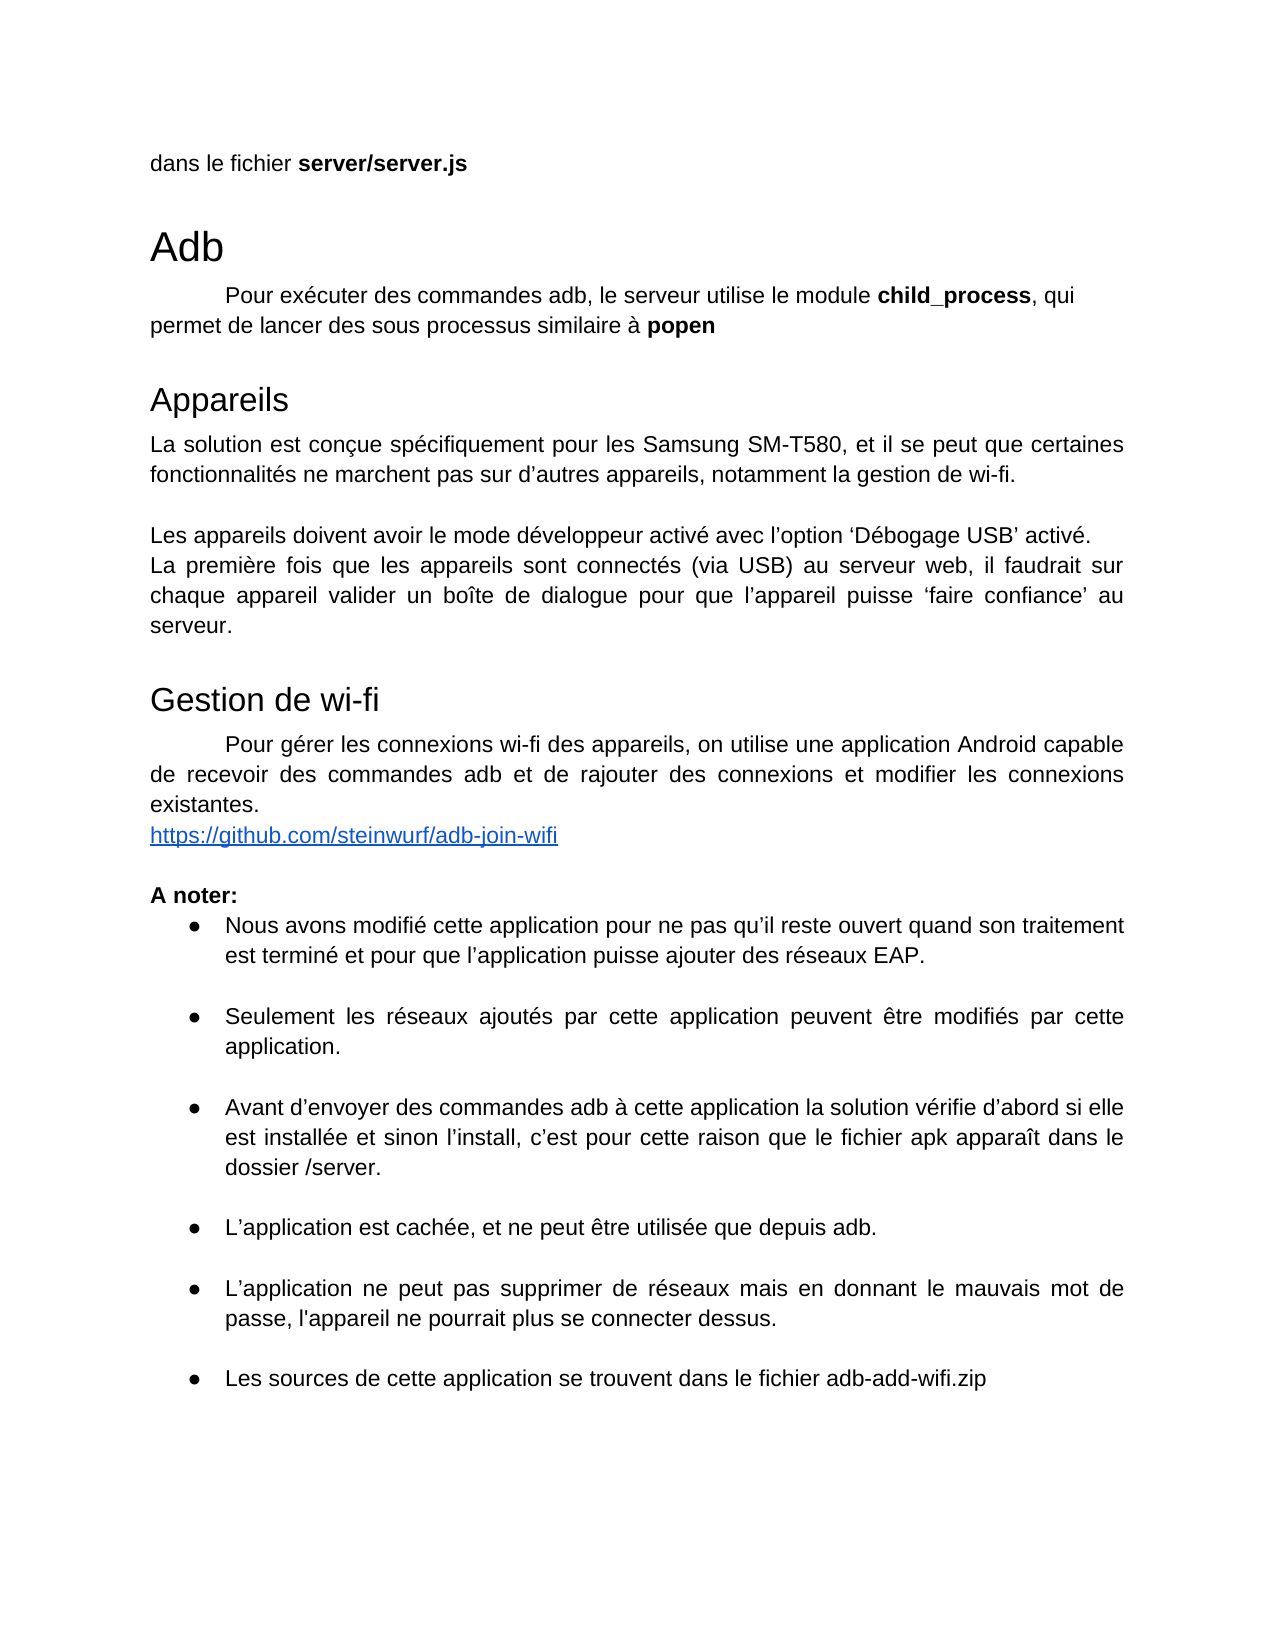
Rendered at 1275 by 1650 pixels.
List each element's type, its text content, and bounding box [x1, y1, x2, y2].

text La solution est conçue spécifiquement pour les Samsung SM-T580, et il se peut que certaines fonctionnalités ne marchent pas sur d’autres appareils, notamment la gestion de wi-fi. [150, 431, 1125, 488]
list L’application est cachée, et ne peut être utilisée que depuis adb. [187, 1214, 1125, 1241]
text https://github.com/steinwurf/adb-join-wifi [150, 822, 1125, 848]
list L’application ne peut pas supprimer de réseaux mais en donnant le mauvais mot de passe, l'appareil ne pourrait plus se connecter dessus. [187, 1275, 1125, 1331]
text Pour exécuter des commandes adb, le serveur utilise le module child_process, qui permet de lancer des sous processus similaire à popen [150, 282, 1125, 339]
subtitle Appareils [150, 380, 1125, 419]
subtitle Adb [150, 222, 1125, 270]
list Nous avons modifié cette application pour ne pas qu’il reste ouvert quand son traitement est terminé et pour que l’application puisse ajouter des réseaux EAP. [187, 912, 1125, 969]
text Pour gérer les connexions wi-fi des appareils, on utilise une application Android capable de recevoir des commandes adb et de rajouter des connexions et modifier les connexions existantes. [150, 731, 1125, 818]
text La première fois que les appareils sont connectés (via USB) au serveur web, il faudrait sur chaque appareil valider un boîte de dialogue pour que l’appareil puisse ‘faire confiance’ au serveur. [150, 552, 1125, 639]
list Avant d’envoyer des commandes adb à cette application la solution vérifie d’abord si elle est installée et sinon l’install, c’est pour cette raison que le fichier apk apparaît dans le dossier /server. [187, 1093, 1125, 1180]
text Les appareils doivent avoir le mode développeur activé avec l’option ‘Débogage USB’ activé. [150, 522, 1125, 548]
text A noter: [150, 882, 1125, 908]
list Les sources de cette application se trouvent dans le fichier adb-add-wifi.zip [187, 1365, 1125, 1392]
subtitle Gestion de wi-fi [150, 680, 1125, 718]
text dans le fichier server/server.js [150, 150, 1125, 176]
list Seulement les réseaux ajoutés par cette application peuvent être modifiés par cette application. [187, 1003, 1125, 1059]
